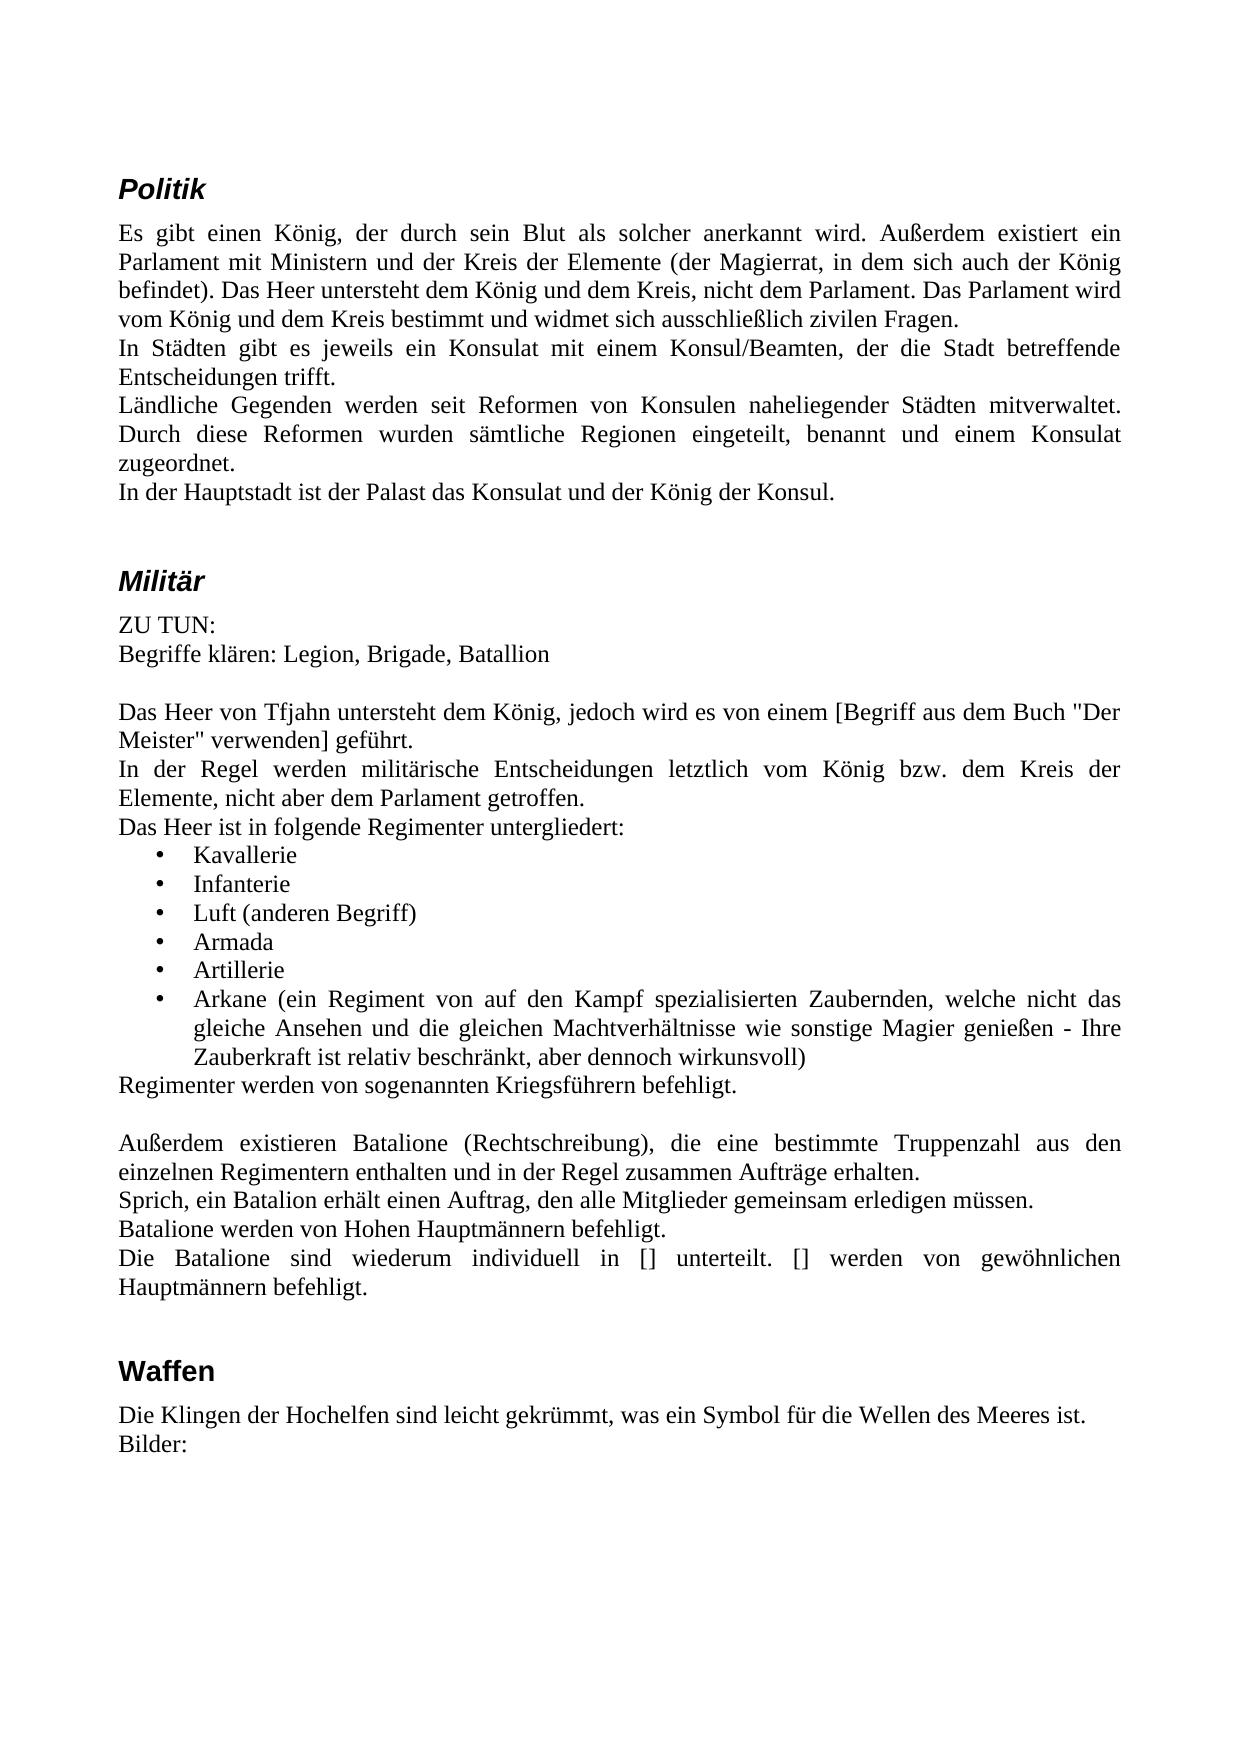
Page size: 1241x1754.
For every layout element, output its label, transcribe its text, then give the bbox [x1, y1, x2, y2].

text Begriffe klären: Legion, Brigade, Batallion [118, 639, 1122, 668]
text In der Hauptstadt ist der Palast das Konsulat und der König der Konsul. [118, 477, 1122, 505]
text Die Batalione sind wiederum individuell in [] unterteilt. [] werden von gewöhnlichen Hauptmännern befehligt. [118, 1243, 1122, 1301]
text Bilder: [118, 1429, 1122, 1458]
text Regimenter werden von sogenannten Kriegsführern befehligt. [118, 1071, 1122, 1099]
list Luft (anderen Begriff) [156, 898, 1122, 927]
subtitle Politik [118, 172, 1122, 205]
text Es gibt einen König, der durch sein Blut als solcher anerkannt wird. Außerdem existiert ein Parlament mit Ministern und der Kreis der Elemente (der Magierrat, in dem sich auch der König befindet). Das Heer untersteht dem König und dem Kreis, nicht dem Parlament. Das Parlament wird vom König und dem Kreis bestimmt und widmet sich ausschließlich zivilen Fragen. [118, 218, 1122, 333]
subtitle Waffen [118, 1354, 1122, 1388]
list Kavallerie [156, 841, 1122, 869]
text Das Heer von Tfjahn untersteht dem König, jedoch wird es von einem [Begriff aus dem Buch "Der Meister" verwenden] geführt. [118, 697, 1122, 754]
text ZU TUN: [118, 611, 1122, 639]
text Außerdem existieren Batalione (Rechtschreibung), die eine bestimmte Truppenzahl aus den einzelnen Regimentern enthalten und in der Regel zusammen Aufträge erhalten. [118, 1128, 1122, 1186]
text Die Klingen der Hochelfen sind leicht gekrümmt, was ein Symbol für die Wellen des Meeres ist. [118, 1400, 1122, 1429]
text Batalione werden von Hohen Hauptmännern befehligt. [118, 1214, 1122, 1243]
list Artillerie [156, 956, 1122, 984]
list Infanterie [156, 869, 1122, 898]
text Das Heer ist in folgende Regimenter untergliedert: [118, 812, 1122, 841]
text Ländliche Gegenden werden seit Reformen von Konsulen naheliegender Städten mitverwaltet. Durch diese Reformen wurden sämtliche Regionen eingeteilt, benannt und einem Konsulat zugeordnet. [118, 390, 1122, 477]
list Arkane (ein Regiment von auf den Kampf spezialisierten Zaubernden, welche nicht das gleiche Ansehen und die gleichen Machtverhältnisse wie sonstige Magier genießen - Ihre Zauberkraft ist relativ beschränkt, aber dennoch wirkunsvoll) [156, 984, 1122, 1071]
text In der Regel werden militärische Entscheidungen letztlich vom König bzw. dem Kreis der Elemente, nicht aber dem Parlament getroffen. [118, 754, 1122, 812]
subtitle Militär [118, 564, 1122, 598]
list Armada [156, 927, 1122, 956]
text Sprich, ein Batalion erhält einen Auftrag, den alle Mitglieder gemeinsam erledigen müssen. [118, 1186, 1122, 1214]
text In Städten gibt es jeweils ein Konsulat mit einem Konsul/Beamten, der die Stadt betreffende Entscheidungen trifft. [118, 333, 1122, 390]
